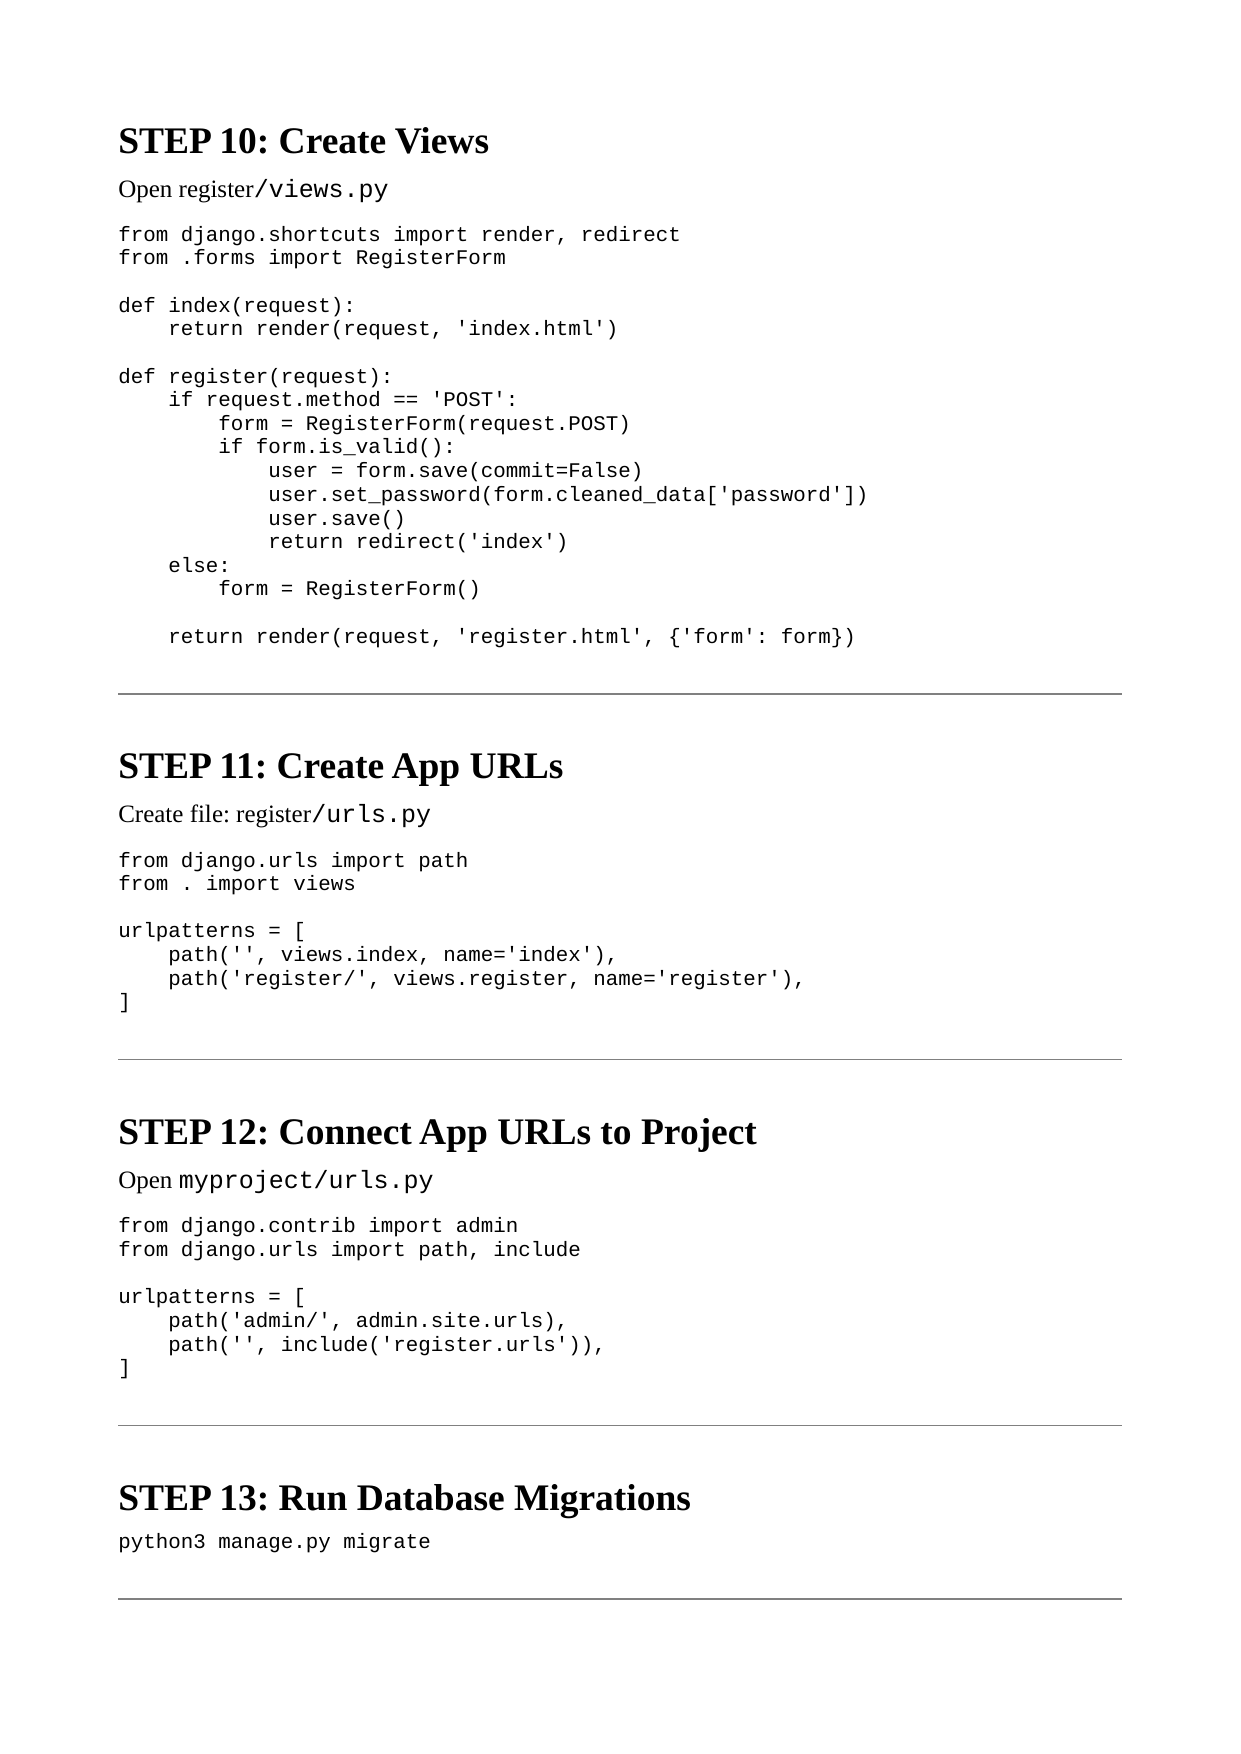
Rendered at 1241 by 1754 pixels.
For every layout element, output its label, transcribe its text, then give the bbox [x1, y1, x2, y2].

subtitle STEP 13: Run Database Migrations [118, 1475, 1122, 1518]
text path('admin/', admin.site.urls), [118, 1310, 1122, 1333]
text from . import views [118, 873, 1122, 897]
text return render(request, 'register.html', {'form': form}) [118, 626, 1122, 649]
text urlpatterns = [ [118, 921, 1122, 944]
text from .forms import RegisterForm [118, 247, 1122, 271]
text from django.contrib import admin [118, 1215, 1122, 1239]
text path('register/', views.register, name='register'), [118, 968, 1122, 991]
text from django.shortcuts import render, redirect [118, 224, 1122, 247]
subtitle STEP 10: Create Views [118, 118, 1122, 161]
text urlpatterns = [ [118, 1286, 1122, 1310]
text if form.is_valid(): [118, 437, 1122, 460]
text path('', include('register.urls')), [118, 1333, 1122, 1357]
text from django.urls import path, include [118, 1239, 1122, 1263]
text form = RegisterForm(request.POST) [118, 413, 1122, 437]
text path('', views.index, name='index'), [118, 944, 1122, 968]
subtitle STEP 11: Create App URLs [118, 744, 1122, 787]
text if request.method == 'POST': [118, 389, 1122, 413]
text Create file: register/urls.py [118, 799, 1122, 830]
text def register(request): [118, 366, 1122, 389]
text Open myproject/urls.py [118, 1165, 1122, 1196]
text def index(request): [118, 295, 1122, 318]
text user.save() [118, 507, 1122, 531]
text Open register/views.py [118, 174, 1122, 204]
text return render(request, 'index.html') [118, 318, 1122, 342]
text user.set_password(form.cleaned_data['password']) [118, 484, 1122, 507]
text python3 manage.py migrate [118, 1531, 1122, 1555]
text return redirect('index') [118, 531, 1122, 555]
subtitle STEP 12: Connect App URLs to Project [118, 1110, 1122, 1153]
text else: [118, 555, 1122, 578]
text from django.urls import path [118, 849, 1122, 873]
text form = RegisterForm() [118, 578, 1122, 602]
text user = form.save(commit=False) [118, 460, 1122, 484]
text ] [118, 1357, 1122, 1381]
text ] [118, 991, 1122, 1015]
